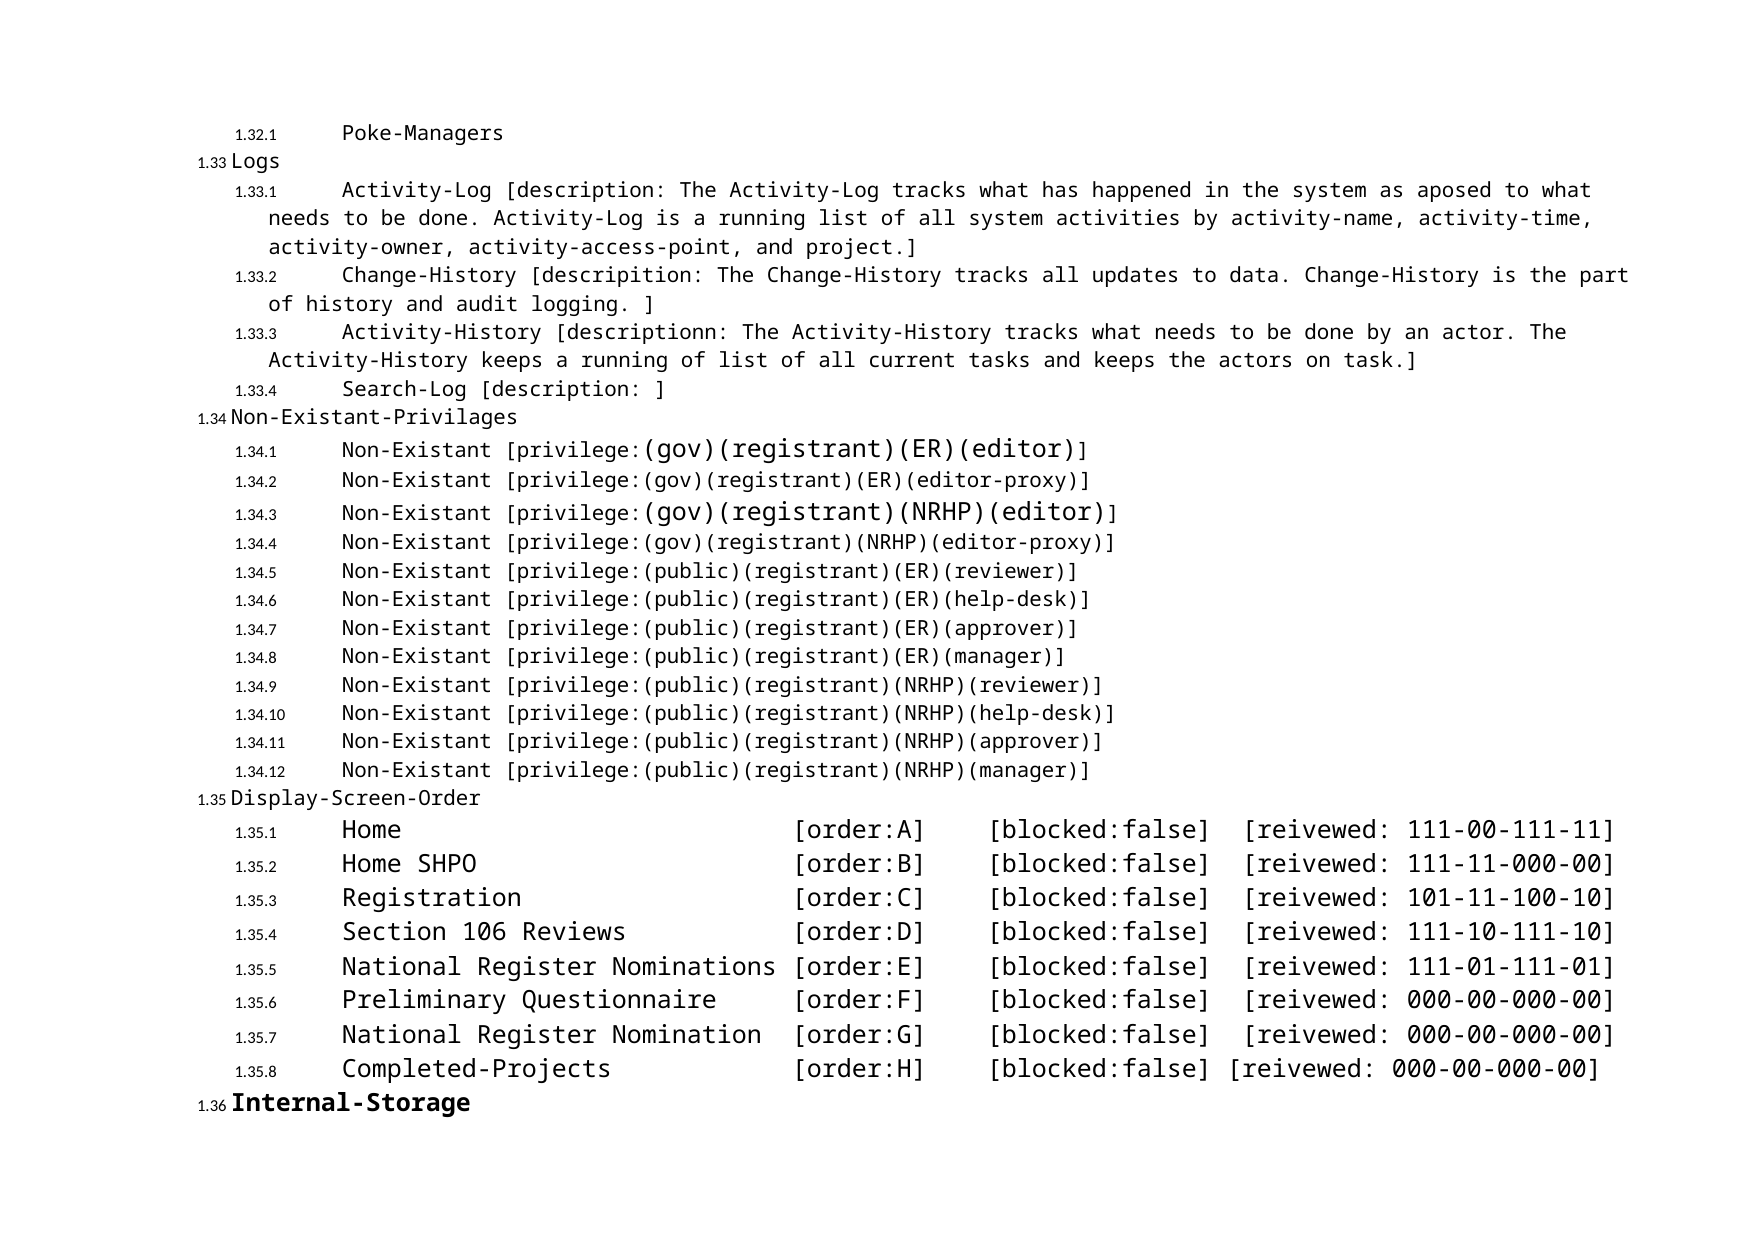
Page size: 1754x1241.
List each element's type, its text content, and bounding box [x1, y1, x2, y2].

list Change-History [descripition: The Change-History tracks all updates to data. Change-History is the part of history and audit logging. ] [231, 260, 1636, 317]
list Registration [order:C] [blocked:false] [reivewed: 101-11-100-10] [231, 880, 1636, 914]
list Search-Log [description: ] [231, 374, 1636, 402]
list Non-Existant [privilege:(gov)(registrant)(ER)(editor-proxy)] [231, 465, 1636, 493]
list Non-Existant [privilege:(public)(registrant)(ER)(reviewer)] [231, 556, 1636, 584]
list Non-Existant-Privilages [193, 402, 1636, 431]
list Activity-Log [description: The Activity-Log tracks what has happened in the system as aposed to what needs to be done. Activity-Log is a running list of all system activities by activity-name, activity-time, activity-owner, activity-access-point, and project.] [231, 175, 1636, 260]
list Non-Existant [privilege:(gov)(registrant)(NRHP)(editor-proxy)] [231, 527, 1636, 556]
list Internal-Storage [193, 1084, 1636, 1118]
list Home SHPO [order:B] [blocked:false] [reivewed: 111-11-000-00] [231, 846, 1636, 880]
list Non-Existant [privilege:(public)(registrant)(ER)(approver)] [231, 613, 1636, 641]
list Completed-Projects [order:H] [blocked:false] [reivewed: 000-00-000-00] [231, 1050, 1636, 1084]
list National Register Nomination [order:G] [blocked:false] [reivewed: 000-00-000-00] [231, 1016, 1636, 1050]
list Non-Existant [privilege:(public)(registrant)(NRHP)(approver)] [231, 727, 1636, 755]
list Preliminary Questionnaire [order:F] [blocked:false] [reivewed: 000-00-000-00] [231, 982, 1636, 1016]
list Non-Existant [privilege:(public)(registrant)(ER)(help-desk)] [231, 584, 1636, 613]
list Poke-Managers [231, 118, 1636, 147]
list Non-Existant [privilege:(public)(registrant)(NRHP)(reviewer)] [231, 670, 1636, 698]
list Non-Existant [privilege:(public)(registrant)(NRHP)(manager)] [231, 755, 1636, 783]
list Display-Screen-Order [193, 783, 1636, 812]
list Non-Existant [privilege:(public)(registrant)(NRHP)(help-desk)] [231, 698, 1636, 727]
list Activity-History [descriptionn: The Activity-History tracks what needs to be done by an actor. The Activity-History keeps a running of list of all current tasks and keeps the actors on task.] [231, 317, 1636, 374]
list National Register Nominations [order:E] [blocked:false] [reivewed: 111-01-111-01] [231, 948, 1636, 982]
list Logs [193, 147, 1636, 175]
list Non-Existant [privilege:(gov)(registrant)(ER)(editor)] [231, 431, 1636, 465]
list Home [order:A] [blocked:false] [reivewed: 111-00-111-11] [231, 812, 1636, 846]
list Section 106 Reviews [order:D] [blocked:false] [reivewed: 111-10-111-10] [231, 914, 1636, 948]
list Non-Existant [privilege:(public)(registrant)(ER)(manager)] [231, 641, 1636, 670]
list Non-Existant [privilege:(gov)(registrant)(NRHP)(editor)] [231, 493, 1636, 527]
